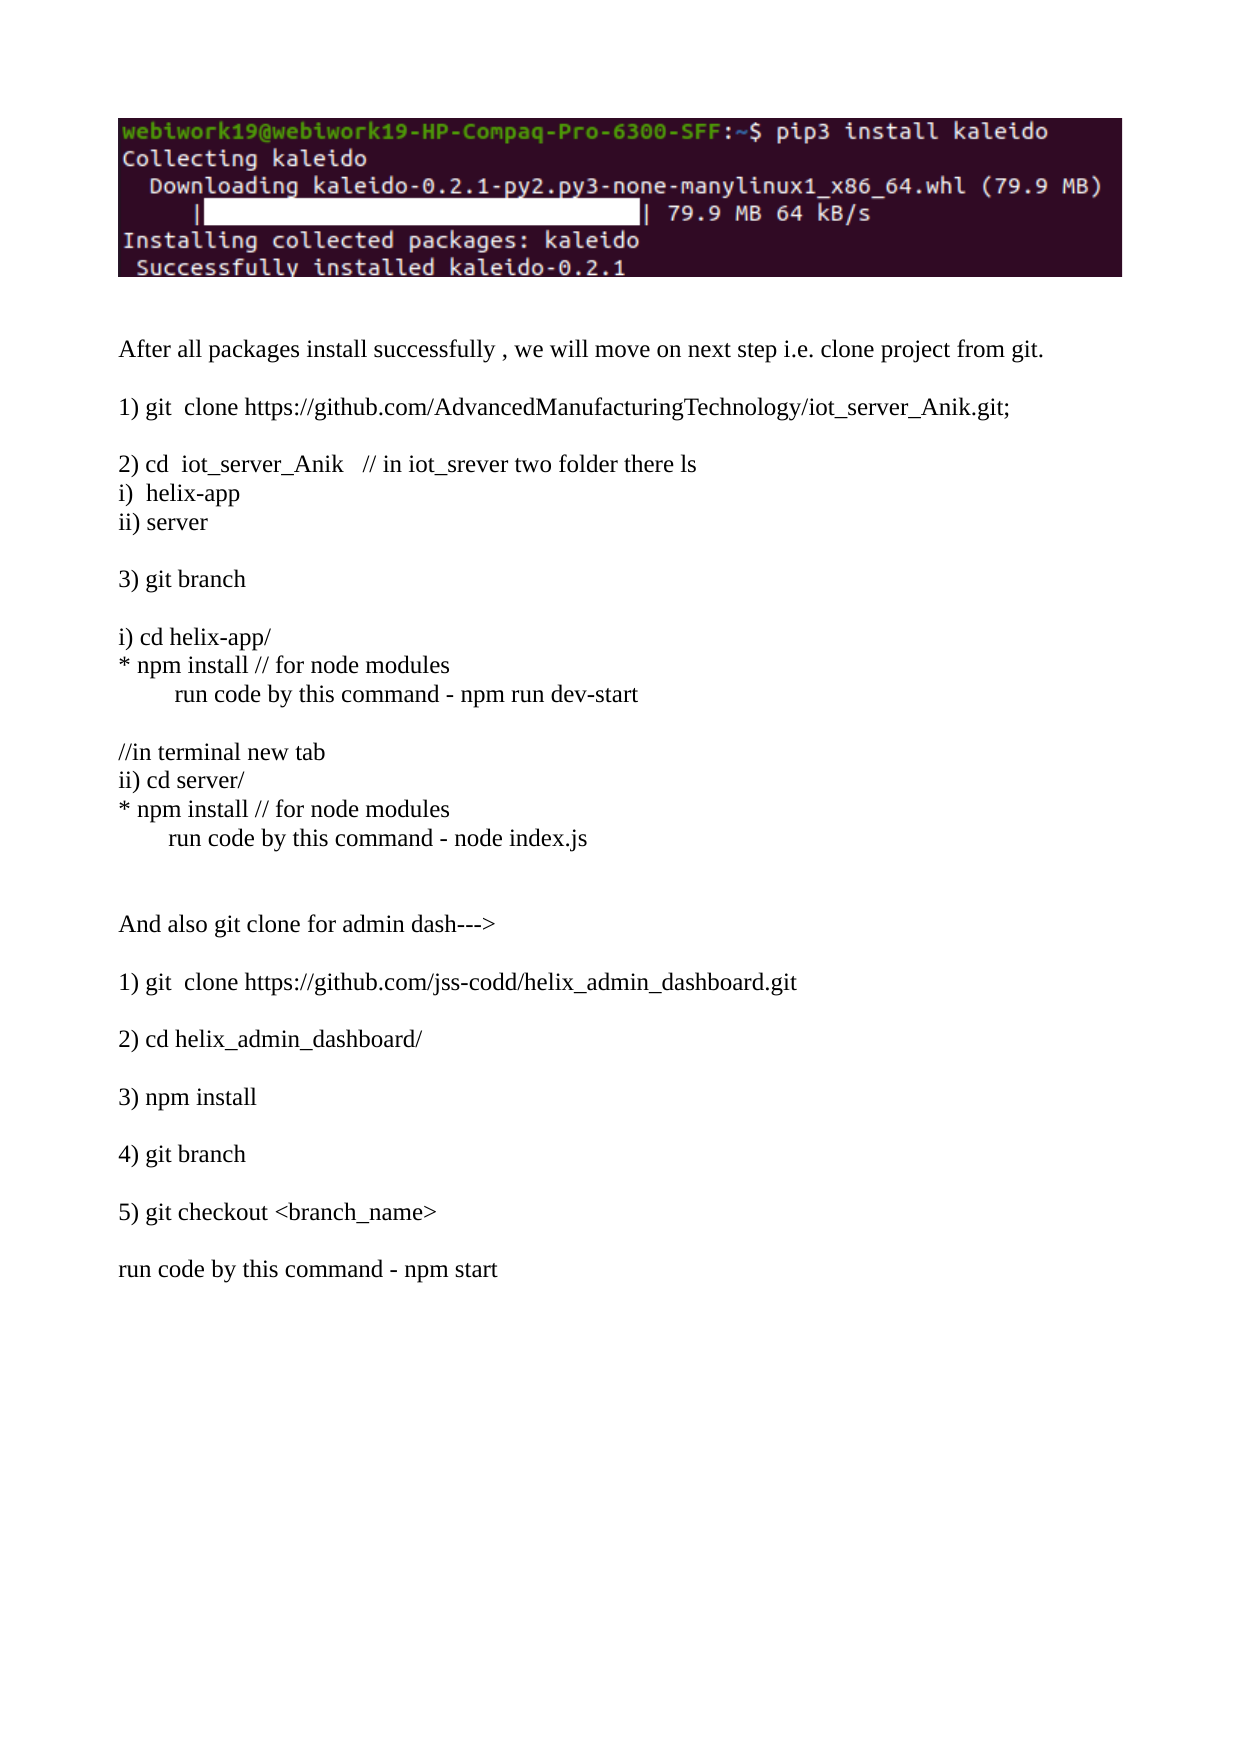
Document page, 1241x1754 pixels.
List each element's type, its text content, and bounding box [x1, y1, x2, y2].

text 2) cd iot_server_Anik // in iot_srever two folder there ls [118, 449, 1122, 478]
text And also git clone for admin dash---> [118, 909, 1122, 938]
text * npm install // for node modules [118, 651, 1122, 679]
text i) helix-app [118, 478, 1122, 507]
text 5) git checkout <branch_name> [118, 1197, 1122, 1226]
text ii) server [118, 507, 1122, 536]
text 3) npm install [118, 1082, 1122, 1111]
text //in terminal new tab [118, 737, 1122, 766]
picture [118, 118, 1123, 277]
text run code by this command - node index.js [118, 823, 1122, 852]
text 1) git clone https://github.com/jss-codd/helix_admin_dashboard.git [118, 967, 1122, 996]
text i) cd helix-app/ [118, 622, 1122, 651]
text run code by this command - npm run dev-start [118, 679, 1122, 708]
text ii) cd server/ [118, 766, 1122, 794]
text 4) git branch [118, 1139, 1122, 1168]
text After all packages install successfully , we will move on next step i.e. clone project from git. [118, 334, 1122, 363]
text run code by this command - npm start [118, 1254, 1122, 1283]
text 1) git clone https://github.com/AdvancedManufacturingTechnology/iot_server_Anik.git; [118, 392, 1122, 421]
text 3) git branch [118, 564, 1122, 593]
text * npm install // for node modules [118, 794, 1122, 823]
text 2) cd helix_admin_dashboard/ [118, 1024, 1122, 1053]
